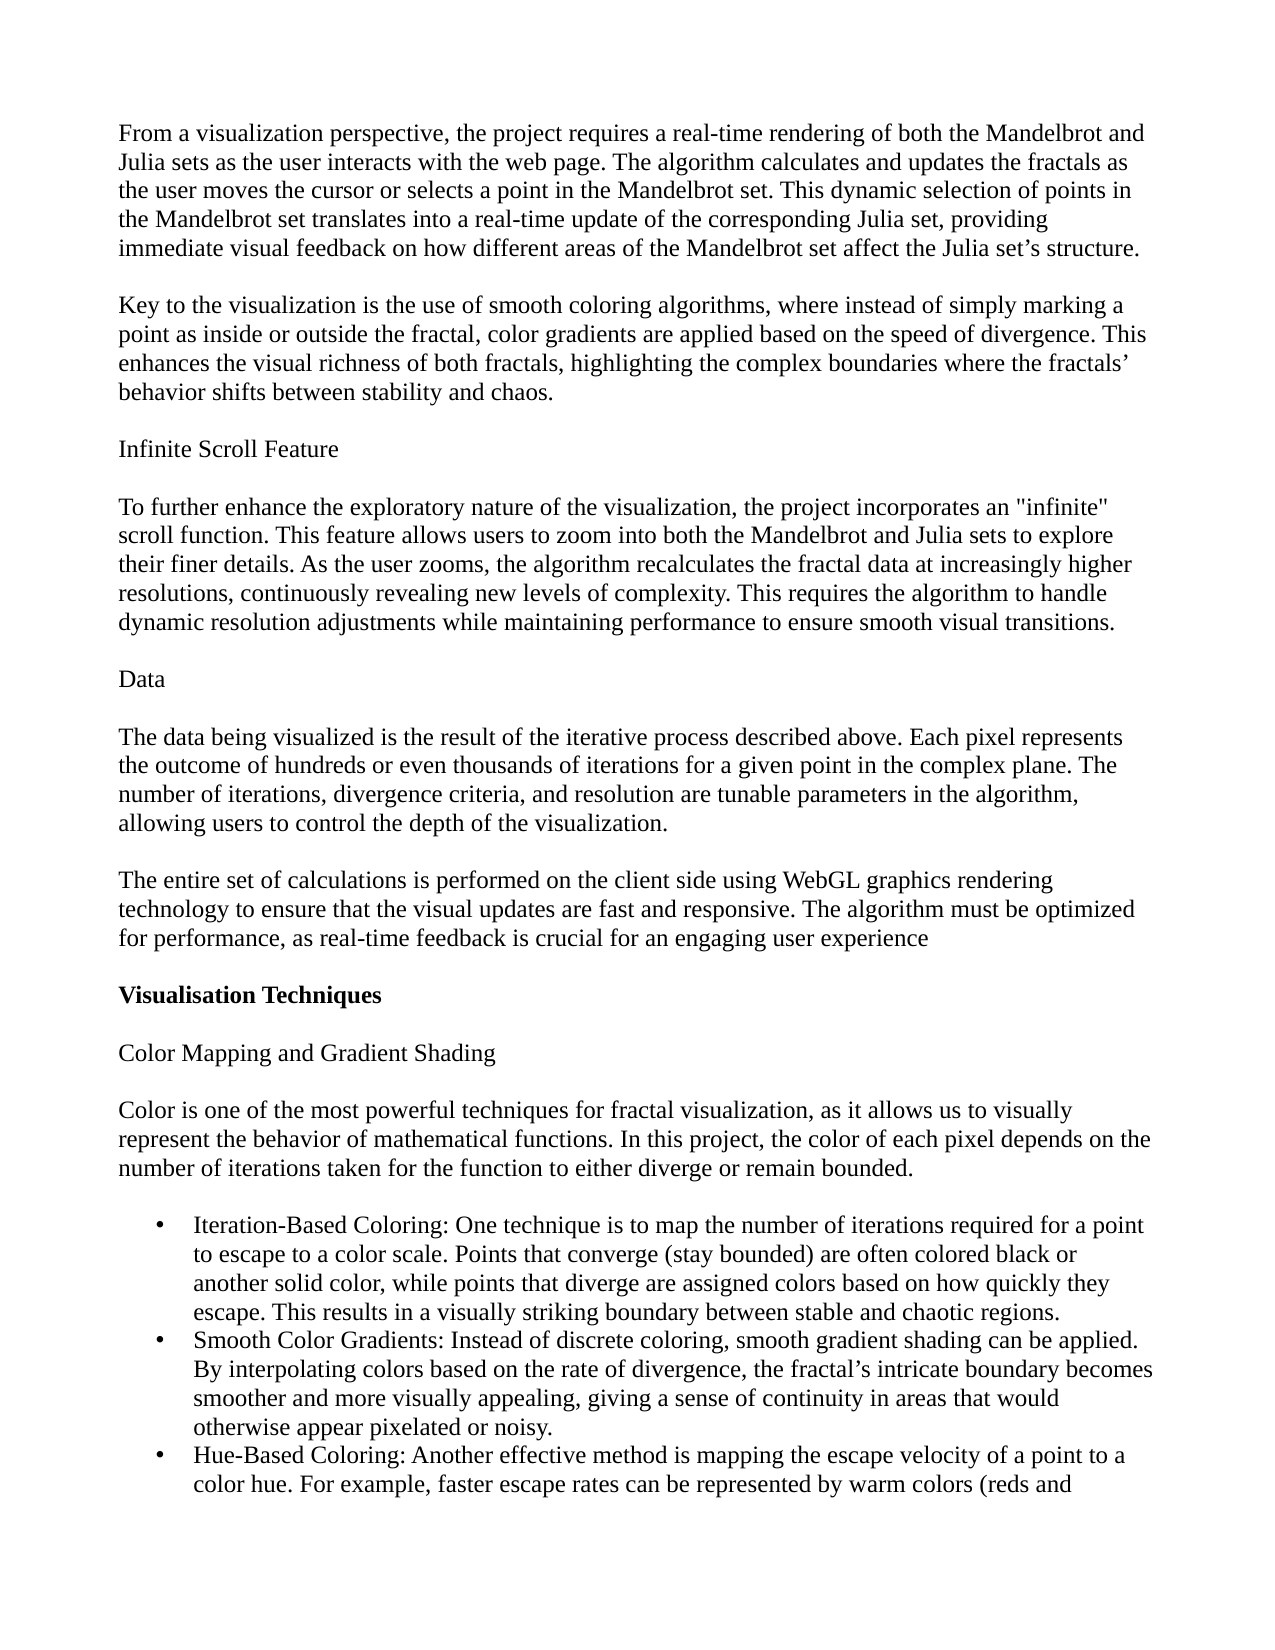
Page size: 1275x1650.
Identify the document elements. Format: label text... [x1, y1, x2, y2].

text Data [118, 664, 1157, 693]
text To further enhance the exploratory nature of the visualization, the project incorporates an "infinite" scroll function. This feature allows users to zoom into both the Mandelbrot and Julia sets to explore their finer details. As the user zooms, the algorithm recalculates the fractal data at increasingly higher resolutions, continuously revealing new levels of complexity. This requires the algorithm to handle dynamic resolution adjustments while maintaining performance to ensure smooth visual transitions. [118, 492, 1157, 636]
list Iteration-Based Coloring: One technique is to map the number of iterations required for a point to escape to a color scale. Points that converge (stay bounded) are often colored black or another solid color, while points that diverge are assigned colors based on how quickly they escape. This results in a visually striking boundary between stable and chaotic regions. [156, 1211, 1157, 1326]
text Key to the visualization is the use of smooth coloring algorithms, where instead of simply marking a point as inside or outside the fractal, color gradients are applied based on the speed of divergence. This enhances the visual richness of both fractals, highlighting the complex boundaries where the fractals’ behavior shifts between stability and chaos. [118, 291, 1157, 406]
text The entire set of calculations is performed on the client side using WebGL graphics rendering technology to ensure that the visual updates are fast and responsive. The algorithm must be optimized for performance, as real-time feedback is crucial for an engaging user experience [118, 866, 1157, 952]
list Hue-Based Coloring: Another effective method is mapping the escape velocity of a point to a color hue. For example, faster escape rates can be represented by warm colors (reds and [156, 1441, 1157, 1498]
text Color is one of the most powerful techniques for fractal visualization, as it allows us to visually represent the behavior of mathematical functions. In this project, the color of each pixel depends on the number of iterations taken for the function to either diverge or remain bounded. [118, 1096, 1157, 1182]
list Smooth Color Gradients: Instead of discrete coloring, smooth gradient shading can be applied. By interpolating colors based on the rate of divergence, the fractal’s intricate boundary becomes smoother and more visually appealing, giving a sense of continuity in areas that would otherwise appear pixelated or noisy. [156, 1326, 1157, 1441]
text The data being visualized is the result of the iterative process described above. Each pixel represents the outcome of hundreds or even thousands of iterations for a given point in the complex plane. The number of iterations, divergence criteria, and resolution are tunable parameters in the algorithm, allowing users to control the depth of the visualization. [118, 722, 1157, 837]
text Infinite Scroll Feature [118, 434, 1157, 463]
text Color Mapping and Gradient Shading [118, 1038, 1157, 1067]
text Visualisation Techniques [118, 981, 1157, 1009]
text From a visualization perspective, the project requires a real-time rendering of both the Mandelbrot and Julia sets as the user interacts with the web page. The algorithm calculates and updates the fractals as the user moves the cursor or selects a point in the Mandelbrot set. This dynamic selection of points in the Mandelbrot set translates into a real-time update of the corresponding Julia set, providing immediate visual feedback on how different areas of the Mandelbrot set affect the Julia set’s structure. [118, 118, 1157, 262]
